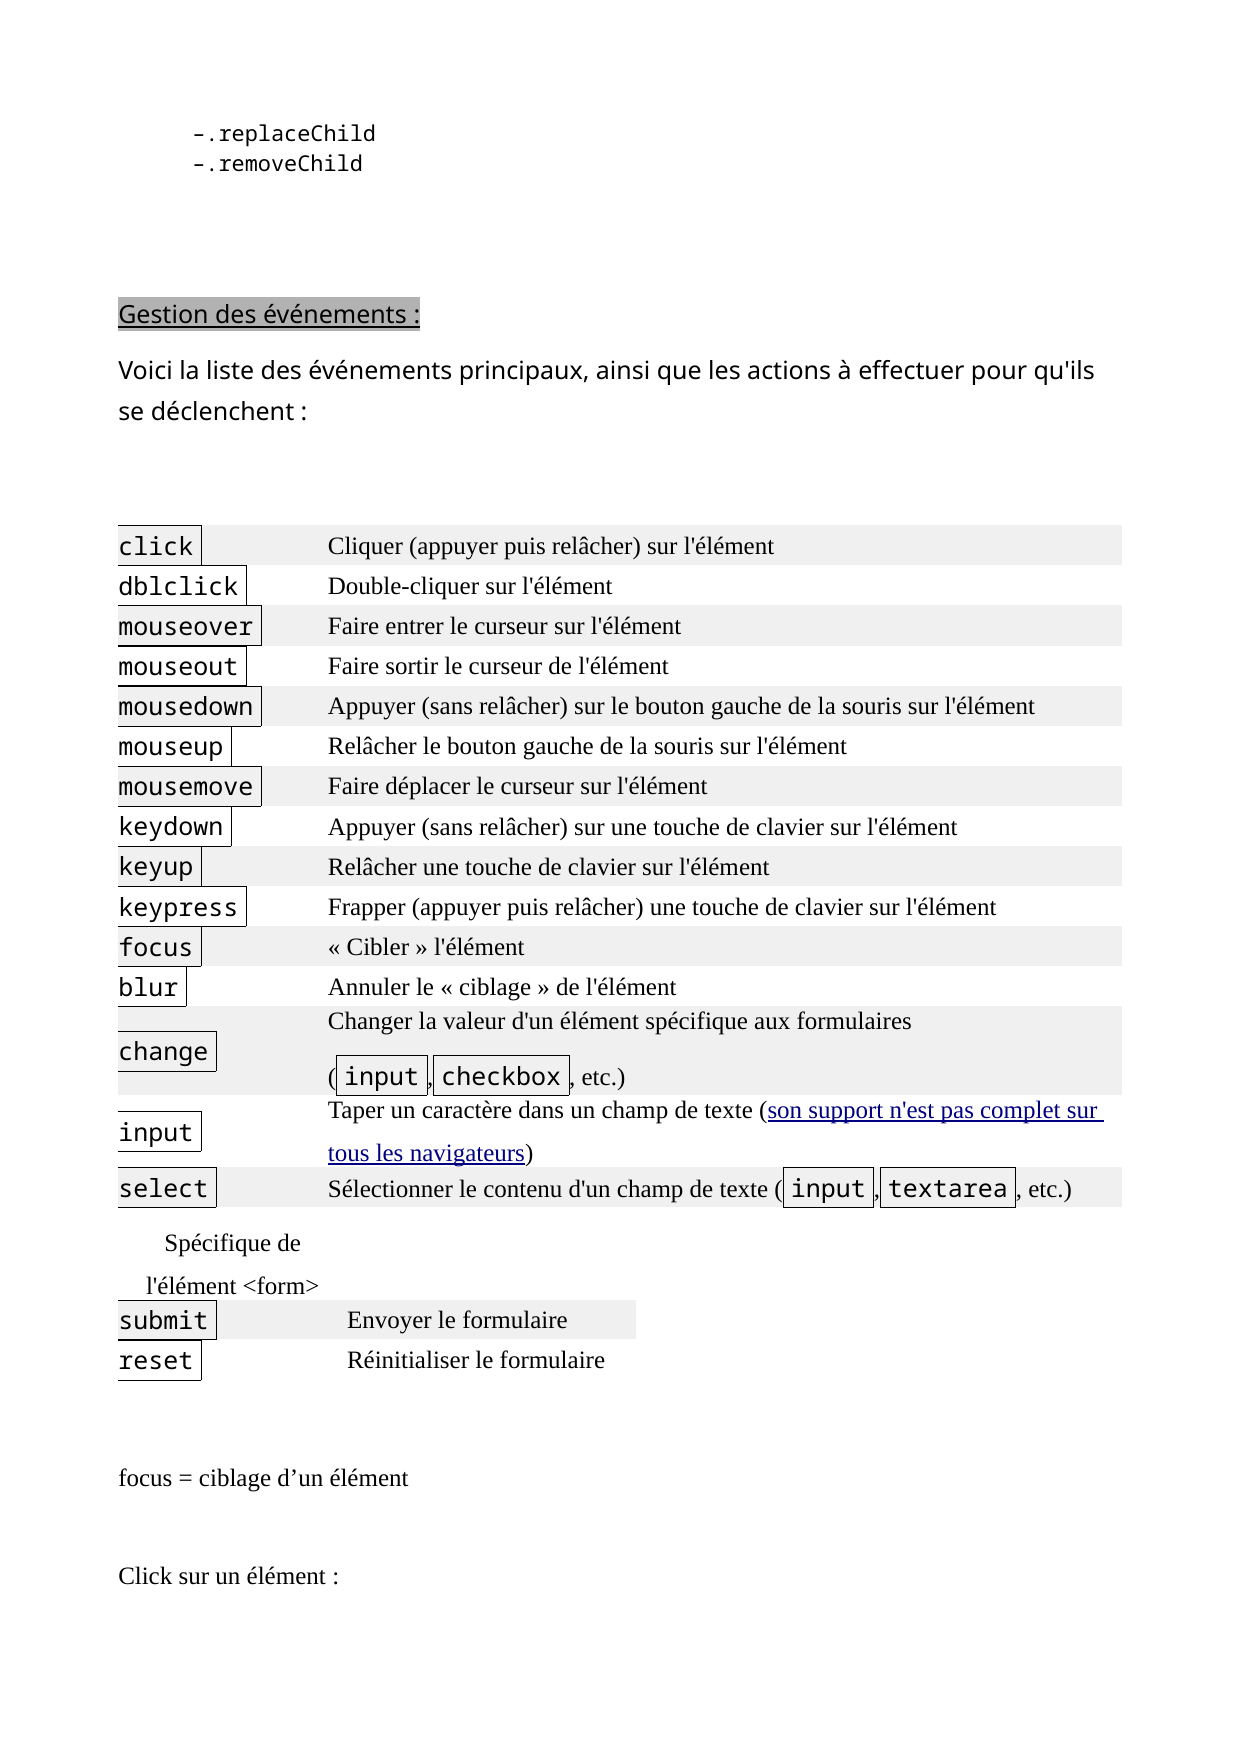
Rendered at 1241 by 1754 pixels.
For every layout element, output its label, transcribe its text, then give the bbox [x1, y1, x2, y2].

table_cell Relâcher le bouton gauche de la souris sur l'élément [328, 726, 1122, 766]
table_header Action pour le déclencher [328, 453, 1122, 525]
text focus = ciblage d’un élément [118, 1463, 1122, 1492]
table_cell [202, 525, 328, 565]
table_cell « Cibler » l'élément [328, 926, 1122, 966]
table_cell Faire déplacer le curseur sur l'élément [328, 766, 1122, 806]
table_cell mouseout [118, 647, 246, 685]
table_cell [202, 846, 328, 886]
text Gestion des événements : [118, 297, 1122, 331]
table_cell submit [118, 1301, 216, 1339]
table_cell [247, 886, 328, 926]
table_header Action pour le déclencher [347, 1228, 636, 1299]
table_cell Taper un caractère dans un champ de texte (son support n'est pas complet sur tous les navigateurs) [328, 1095, 1122, 1167]
table_cell , etc.) [1016, 1167, 1122, 1207]
table_cell [187, 966, 328, 1006]
table_cell , [874, 1167, 880, 1207]
table_cell [262, 686, 328, 726]
table_cell input [784, 1168, 873, 1207]
table_cell mouseover [118, 606, 261, 645]
table_cell dblclick [118, 566, 246, 605]
table_cell keypress [118, 887, 246, 926]
table_cell [247, 646, 328, 686]
table_cell [202, 926, 328, 966]
text –.removeChild [118, 148, 1122, 178]
table_cell [202, 1340, 347, 1380]
table_cell input [118, 1095, 328, 1167]
table_cell mousemove [118, 767, 261, 806]
table_cell mouseup [118, 727, 231, 766]
table_header Nom de l'événement [118, 453, 328, 525]
text Click sur un élément : [118, 1561, 1122, 1590]
table_cell [247, 565, 328, 605]
text Voici la liste des événements principaux, ainsi que les actions à effectuer pour qu'ils se déclenchent : [118, 352, 1122, 427]
table_cell keyup [118, 847, 201, 886]
text –.replaceChild [118, 118, 1122, 148]
table_cell Double-cliquer sur l'élément [328, 565, 1122, 605]
table_cell Appuyer (sans relâcher) sur une touche de clavier sur l'élément [328, 806, 1122, 846]
table_cell Cliquer (appuyer puis relâcher) sur l'élément [328, 525, 1122, 565]
table_cell textarea [881, 1168, 1015, 1207]
table_cell [217, 1300, 347, 1339]
table_cell blur [118, 967, 186, 1006]
table_cell Annuler le « ciblage » de l'élément [328, 966, 1122, 1006]
table_cell focus [118, 927, 201, 966]
table_cell [262, 605, 328, 646]
table_cell [262, 766, 328, 806]
table_cell [232, 726, 328, 766]
table_cell change [118, 1006, 328, 1095]
table_cell mousedown [118, 687, 261, 726]
table_cell Relâcher une touche de clavier sur l'élément [328, 846, 1122, 886]
table_cell Faire sortir le curseur de l'élément [328, 646, 1122, 686]
table_cell Frapper (appuyer puis relâcher) une touche de clavier sur l'élément [328, 886, 1122, 926]
table_cell Faire entrer le curseur sur l'élément [328, 605, 1122, 646]
table_cell reset [118, 1341, 201, 1380]
table_header Spécifique de l'élément <form> [118, 1228, 347, 1299]
table_cell Sélectionner le contenu d'un champ de texte ( [328, 1167, 783, 1207]
table_cell Réinitialiser le formulaire [347, 1340, 636, 1380]
table_cell click [118, 526, 201, 565]
table_cell [232, 806, 328, 846]
table_cell Appuyer (sans relâcher) sur le bouton gauche de la souris sur l'élément [328, 686, 1122, 726]
table_cell select [118, 1168, 216, 1207]
table_cell keydown [118, 807, 231, 846]
table_cell [217, 1167, 328, 1207]
table_cell Envoyer le formulaire [347, 1300, 636, 1339]
table_cell Changer la valeur d'un élément spécifique aux formulaires (input,checkbox, etc.) [328, 1006, 1122, 1095]
